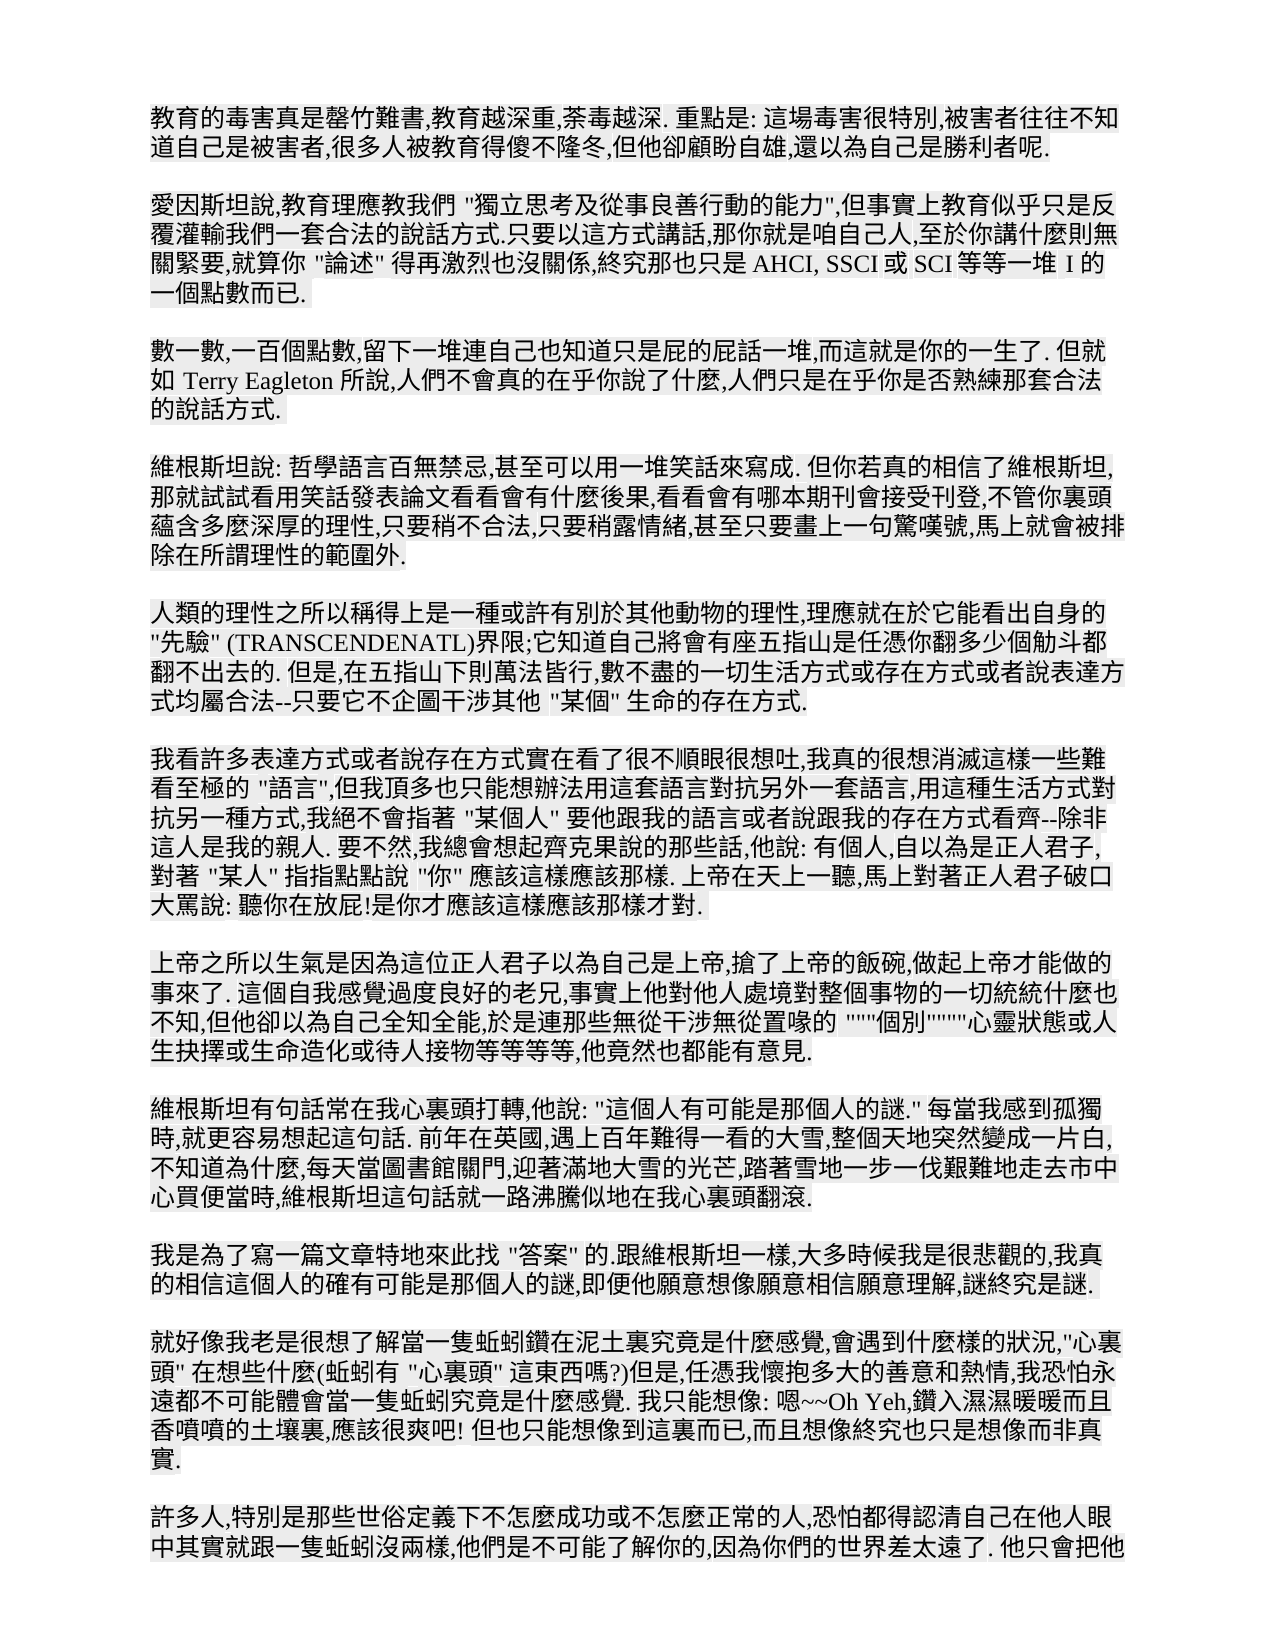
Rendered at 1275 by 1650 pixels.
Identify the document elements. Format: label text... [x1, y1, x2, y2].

text 教育的毒害真是罄竹難書,教育越深重,荼毒越深. 重點是: 這場毒害很特別,被害者往往不知道自己是被害者,很多人被教育得傻不隆冬,但他卻顧盼自雄,還以為自己是勝利者呢. 愛因斯坦說,教育理應教我們 "獨立思考及從事良善行動的能力",但事實上教育似乎只是反覆灌輸我們一套合法的說話方式.只要以這方式講話,那你就是咱自己人,至於你講什麼則無關緊要,就算你 "論述" 得再激烈也沒關係,終究那也只是AHCI, SSCI或SCI等等一堆 I 的一個點數而已. 數一數,一百個點數,留下一堆連自己也知道只是屁的屁話一堆,而這就是你的一生了. 但就如 Terry Eagleton 所說,人們不會真的在乎你說了什麼,人們只是在乎你是否熟練那套合法的說話方式. 維根斯坦說: 哲學語言百無禁忌,甚至可以用一堆笑話來寫成. 但你若真的相信了維根斯坦,那就試試看用笑話發表論文看看會有什麼後果,看看會有哪本期刊會接受刊登,不管你裏頭蘊含多麼深厚的理性,只要稍不合法,只要稍露情緒,甚至只要畫上一句驚嘆號,馬上就會被排除在所謂理性的範圍外. 人類的理性之所以稱得上是一種或許有別於其他動物的理性,理應就在於它能看出自身的 "先驗" (TRANSCENDENATL)界限;它知道自己將會有座五指山是任憑你翻多少個觔斗都翻不出去的. 但是,在五指山下則萬法皆行,數不盡的一切生活方式或存在方式或者說表達方式均屬合法--只要它不企圖干涉其他 "某個" 生命的存在方式. 我看許多表達方式或者說存在方式實在看了很不順眼很想吐,我真的很想消滅這樣一些難看至極的 "語言",但我頂多也只能想辦法用這套語言對抗另外一套語言,用這種生活方式對抗另一種方式,我絕不會指著 "某個人" 要他跟我的語言或者說跟我的存在方式看齊--除非這人是我的親人. 要不然,我總會想起齊克果說的那些話,他說: 有個人,自以為是正人君子,對著 "某人" 指指點點說 "你" 應該這樣應該那樣. 上帝在天上一聽,馬上對著正人君子破口大罵說: 聽你在放屁!是你才應該這樣應該那樣才對. 上帝之所以生氣是因為這位正人君子以為自己是上帝,搶了上帝的飯碗,做起上帝才能做的事來了. 這個自我感覺過度良好的老兄,事實上他對他人處境對整個事物的一切統統什麼也不知,但他卻以為自己全知全能,於是連那些無從干涉無從置喙的 """個別""""心靈狀態或人生抉擇或生命造化或待人接物等等等等,他竟然也都能有意見. 維根斯坦有句話常在我心裏頭打轉,他說: "這個人有可能是那個人的謎." 每當我感到孤獨時,就更容易想起這句話. 前年在英國,遇上百年難得一看的大雪,整個天地突然變成一片白,不知道為什麼,每天當圖書館關門,迎著滿地大雪的光芒,踏著雪地一步一伐艱難地走去市中心買便當時,維根斯坦這句話就一路沸騰似地在我心裏頭翻滾. 我是為了寫一篇文章特地來此找 "答案" 的.跟維根斯坦一樣,大多時候我是很悲觀的,我真的相信這個人的確有可能是那個人的謎,即便他願意想像願意相信願意理解,謎終究是謎. 就好像我老是很想了解當一隻蚯蚓鑽在泥土裏究竟是什麼感覺,會遇到什麼樣的狀況,"心裏頭" 在想些什麼(蚯蚓有 "心裏頭" 這東西嗎?)但是,任憑我懷抱多大的善意和熱情,我恐怕永遠都不可能體會當一隻蚯蚓究竟是什麼感覺. 我只能想像: 嗯~~Oh Yeh,鑽入濕濕暖暖而且香噴噴的土壤裏,應該很爽吧! 但也只能想像到這裏而已,而且想像終究也只是想像而非真實. 許多人,特別是那些世俗定義下不怎麼成功或不怎麼正常的人,恐怕都得認清自己在他人眼中其實就跟一隻蚯蚓沒兩樣,他們是不可能了解你的,因為你們的世界差太遠了. 他只會把他 [150, 75, 1125, 1562]
